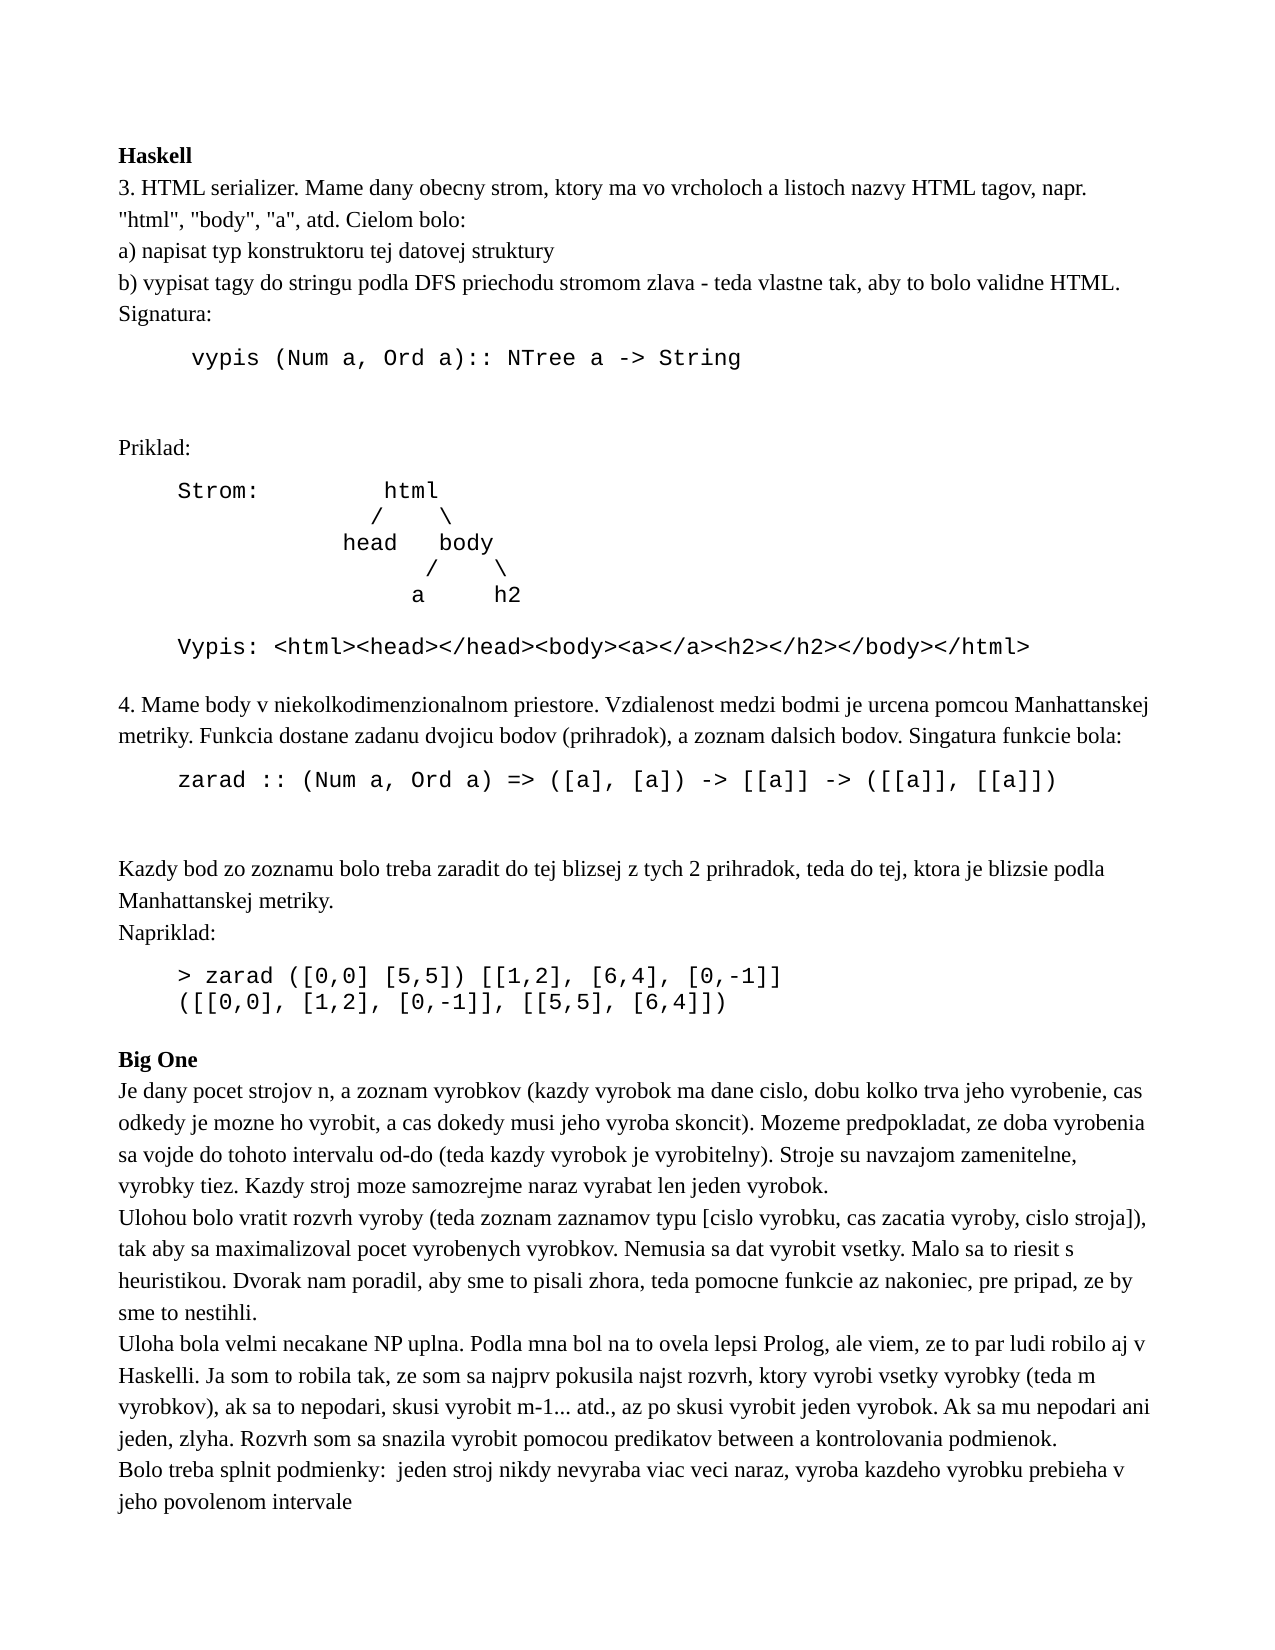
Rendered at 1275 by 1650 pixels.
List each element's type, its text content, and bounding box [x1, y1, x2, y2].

text Haskell 3. HTML serializer. Mame dany obecny strom, ktory ma vo vrcholoch a listoch nazvy HTML tagov, napr. "html", "body", "a", atd. Cielom bolo: a) napisat typ konstruktoru tej datovej struktury b) vypisat tagy do stringu podla DFS priechodu stromom zlava - teda vlastne tak, aby to bolo validne HTML. Signatura: [118, 111, 1157, 327]
text 4. Mame body v niekolkodimenzionalnom priestore. Vzdialenost medzi bodmi je urcena pomcou Manhattanskej metriky. Funkcia dostane zadanu dvojicu bodov (prihradok), a zoznam dalsich bodov. Singatura funkcie bola: [118, 691, 1157, 749]
list Strom: html / \ head body / \ a h2 Vypis: <html><head></head><body><a></a><h2></h2></body></html> [177, 480, 1157, 661]
list zarad :: (Num a, Ord a) => ([a], [a]) -> [[a]] -> ([[a]], [[a]]) [177, 768, 1157, 794]
text Priklad: [118, 402, 1157, 460]
list vypis (Num a, Ord a):: NTree a -> String [177, 347, 1157, 372]
list > zarad ([0,0] [5,5]) [[1,2], [6,4], [0,-1]] ([[0,0], [1,2], [0,-1]], [[5,5], [6,4]]) [177, 965, 1157, 1017]
text Big One Je dany pocet strojov n, a zoznam vyrobkov (kazdy vyrobok ma dane cislo, dobu kolko trva jeho vyrobenie, cas odkedy je mozne ho vyrobit, a cas dokedy musi jeho vyroba skoncit). Mozeme predpokladat, ze doba vyrobenia sa vojde do tohoto intervalu od-do (teda kazdy vyrobok je vyrobitelny). Stroje su navzajom zamenitelne, vyrobky tiez. Kazdy stroj moze samozrejme naraz vyrabat len jeden vyrobok. Ulohou bolo vratit rozvrh vyroby (teda zoznam zaznamov typu [cislo vyrobku, cas zacatia vyroby, cislo stroja]), tak aby sa maximalizoval pocet vyrobenych vyrobkov. Nemusia sa dat vyrobit vsetky. Malo sa to riesit s heuristikou. Dvorak nam poradil, aby sme to pisali zhora, teda pomocne funkcie az nakoniec, pre pripad, ze by sme to nestihli. Uloha bola velmi necakane NP uplna. Podla mna bol na to ovela lepsi Prolog, ale viem, ze to par ludi robilo aj v Haskelli. Ja som to robila tak, ze som sa najprv pokusila najst rozvrh, ktory vyrobi vsetky vyrobky (teda m vyrobkov), ak sa to nepodari, skusi vyrobit m-1... atd., az po skusi vyrobit jeden vyrobok. Ak sa mu nepodari ani jeden, zlyha. Rozvrh som sa snazila vyrobit pomocou predikatov between a kontrolovania podmienok. Bolo treba splnit podmienky: jeden stroj nikdy nevyraba viac veci naraz, vyroba kazdeho vyrobku prebieha v jeho povolenom intervale [118, 1046, 1157, 1514]
text Kazdy bod zo zoznamu bolo treba zaradit do tej blizsej z tych 2 prihradok, teda do tej, ktora je blizsie podla Manhattanskej metriky. Napriklad: [118, 824, 1157, 945]
